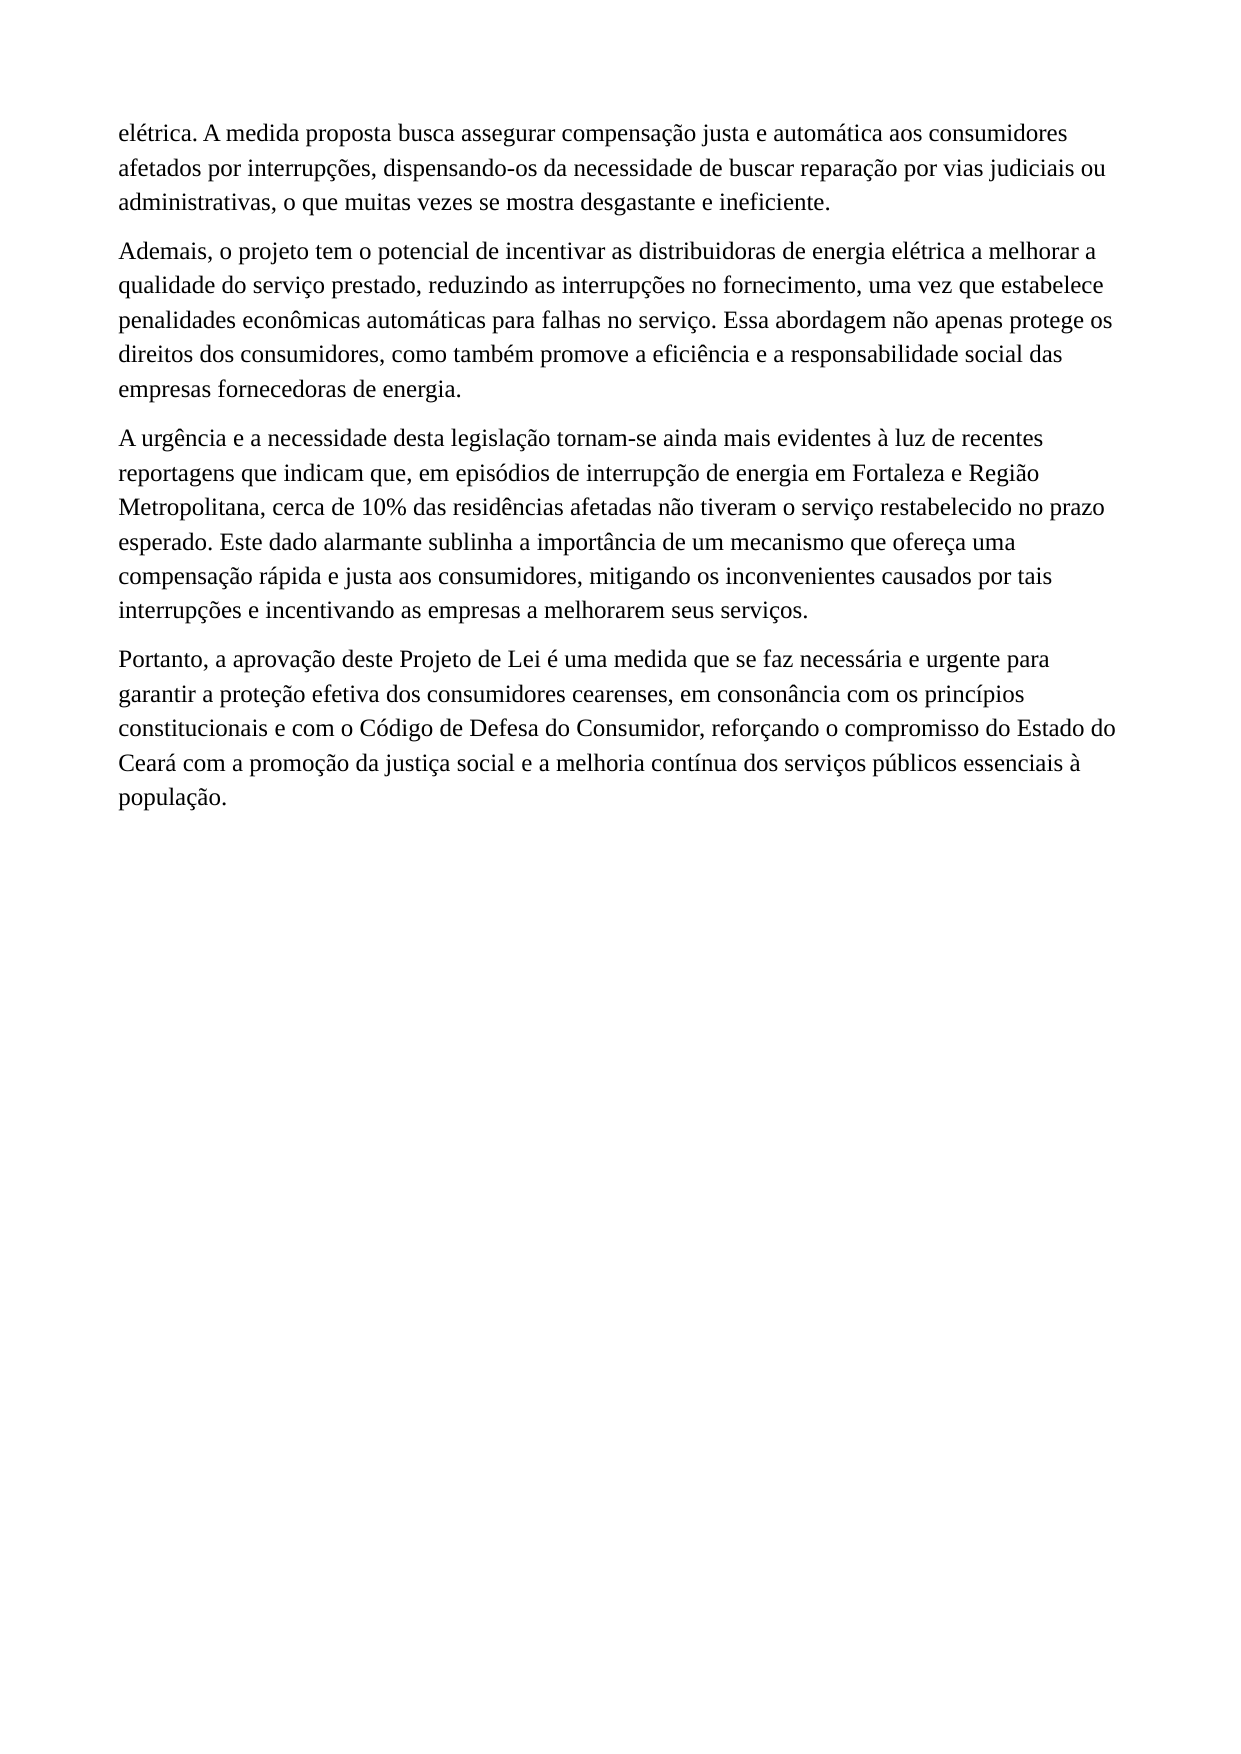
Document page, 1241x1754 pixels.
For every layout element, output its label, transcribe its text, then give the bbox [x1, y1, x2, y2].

text Ademais, o projeto tem o potencial de incentivar as distribuidoras de energia elétrica a melhorar a qualidade do serviço prestado, reduzindo as interrupções no fornecimento, uma vez que estabelece penalidades econômicas automáticas para falhas no serviço. Essa abordagem não apenas protege os direitos dos consumidores, como também promove a eficiência e a responsabilidade social das empresas fornecedoras de energia. [118, 236, 1122, 403]
text Portanto, a aprovação deste Projeto de Lei é uma medida que se faz necessária e urgente para garantir a proteção efetiva dos consumidores cearenses, em consonância com os princípios constitucionais e com o Código de Defesa do Consumidor, reforçando o compromisso do Estado do Ceará com a promoção da justiça social e a melhoria contínua dos serviços públicos essenciais à população. [118, 644, 1122, 811]
text elétrica. A medida proposta busca assegurar compensação justa e automática aos consumidores afetados por interrupções, dispensando-os da necessidade de buscar reparação por vias judiciais ou administrativas, o que muitas vezes se mostra desgastante e ineficiente. [118, 118, 1122, 216]
text A urgência e a necessidade desta legislação tornam-se ainda mais evidentes à luz de recentes reportagens que indicam que, em episódios de interrupção de energia em Fortaleza e Região Metropolitana, cerca de 10% das residências afetadas não tiveram o serviço restabelecido no prazo esperado. Este dado alarmante sublinha a importância de um mecanismo que ofereça uma compensação rápida e justa aos consumidores, mitigando os inconvenientes causados por tais interrupções e incentivando as empresas a melhorarem seus serviços. [118, 423, 1122, 624]
